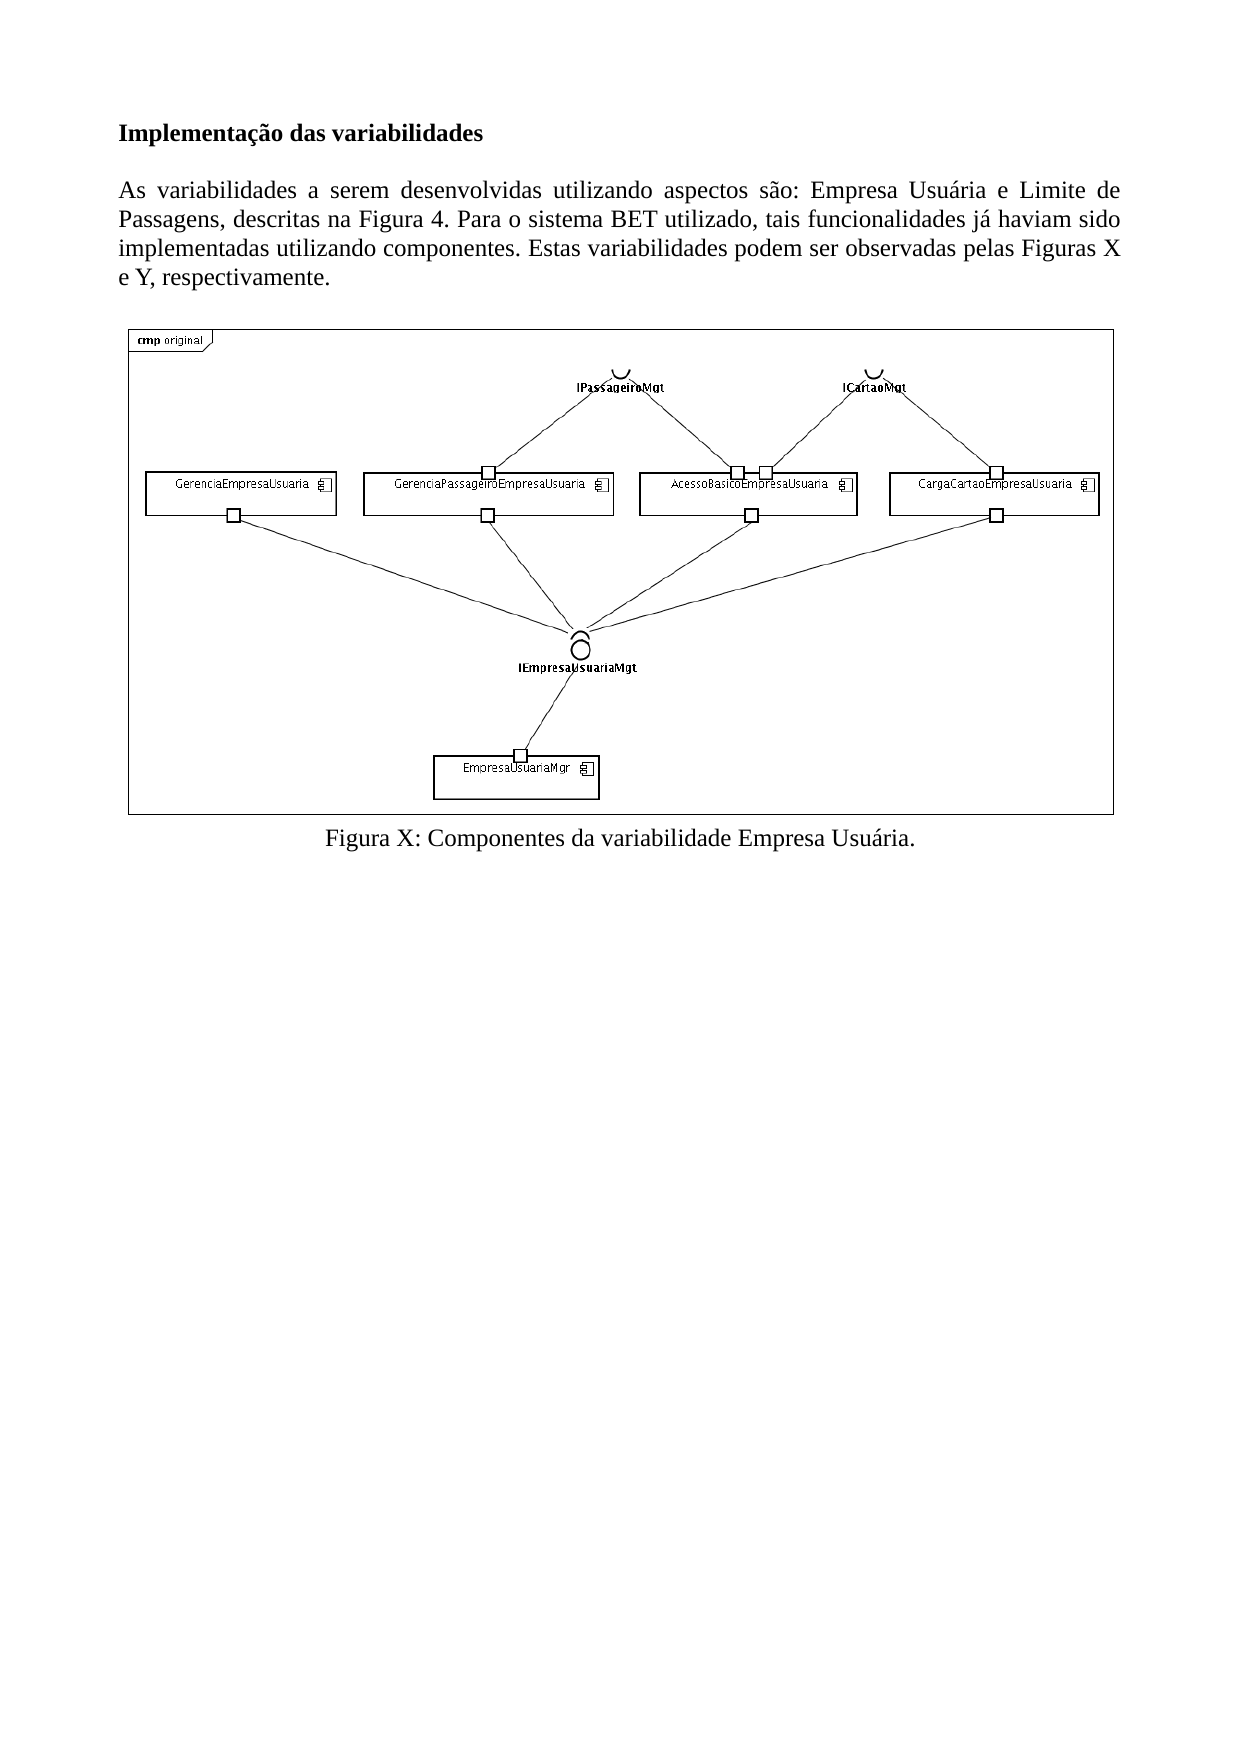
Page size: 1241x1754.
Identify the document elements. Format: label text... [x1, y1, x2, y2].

picture [118, 319, 1122, 823]
text Figura X: Componentes da variabilidade Empresa Usuária. [118, 823, 1122, 851]
text As variabilidades a serem desenvolvidas utilizando aspectos são: Empresa Usuária e Limite de Passagens, descritas na Figura 4. Para o sistema BET utilizado, tais funcionalidades já haviam sido implementadas utilizando componentes. Estas variabilidades podem ser observadas pelas Figuras X e Y, respectivamente. [118, 176, 1122, 291]
text Implementação das variabilidades [118, 118, 1122, 147]
